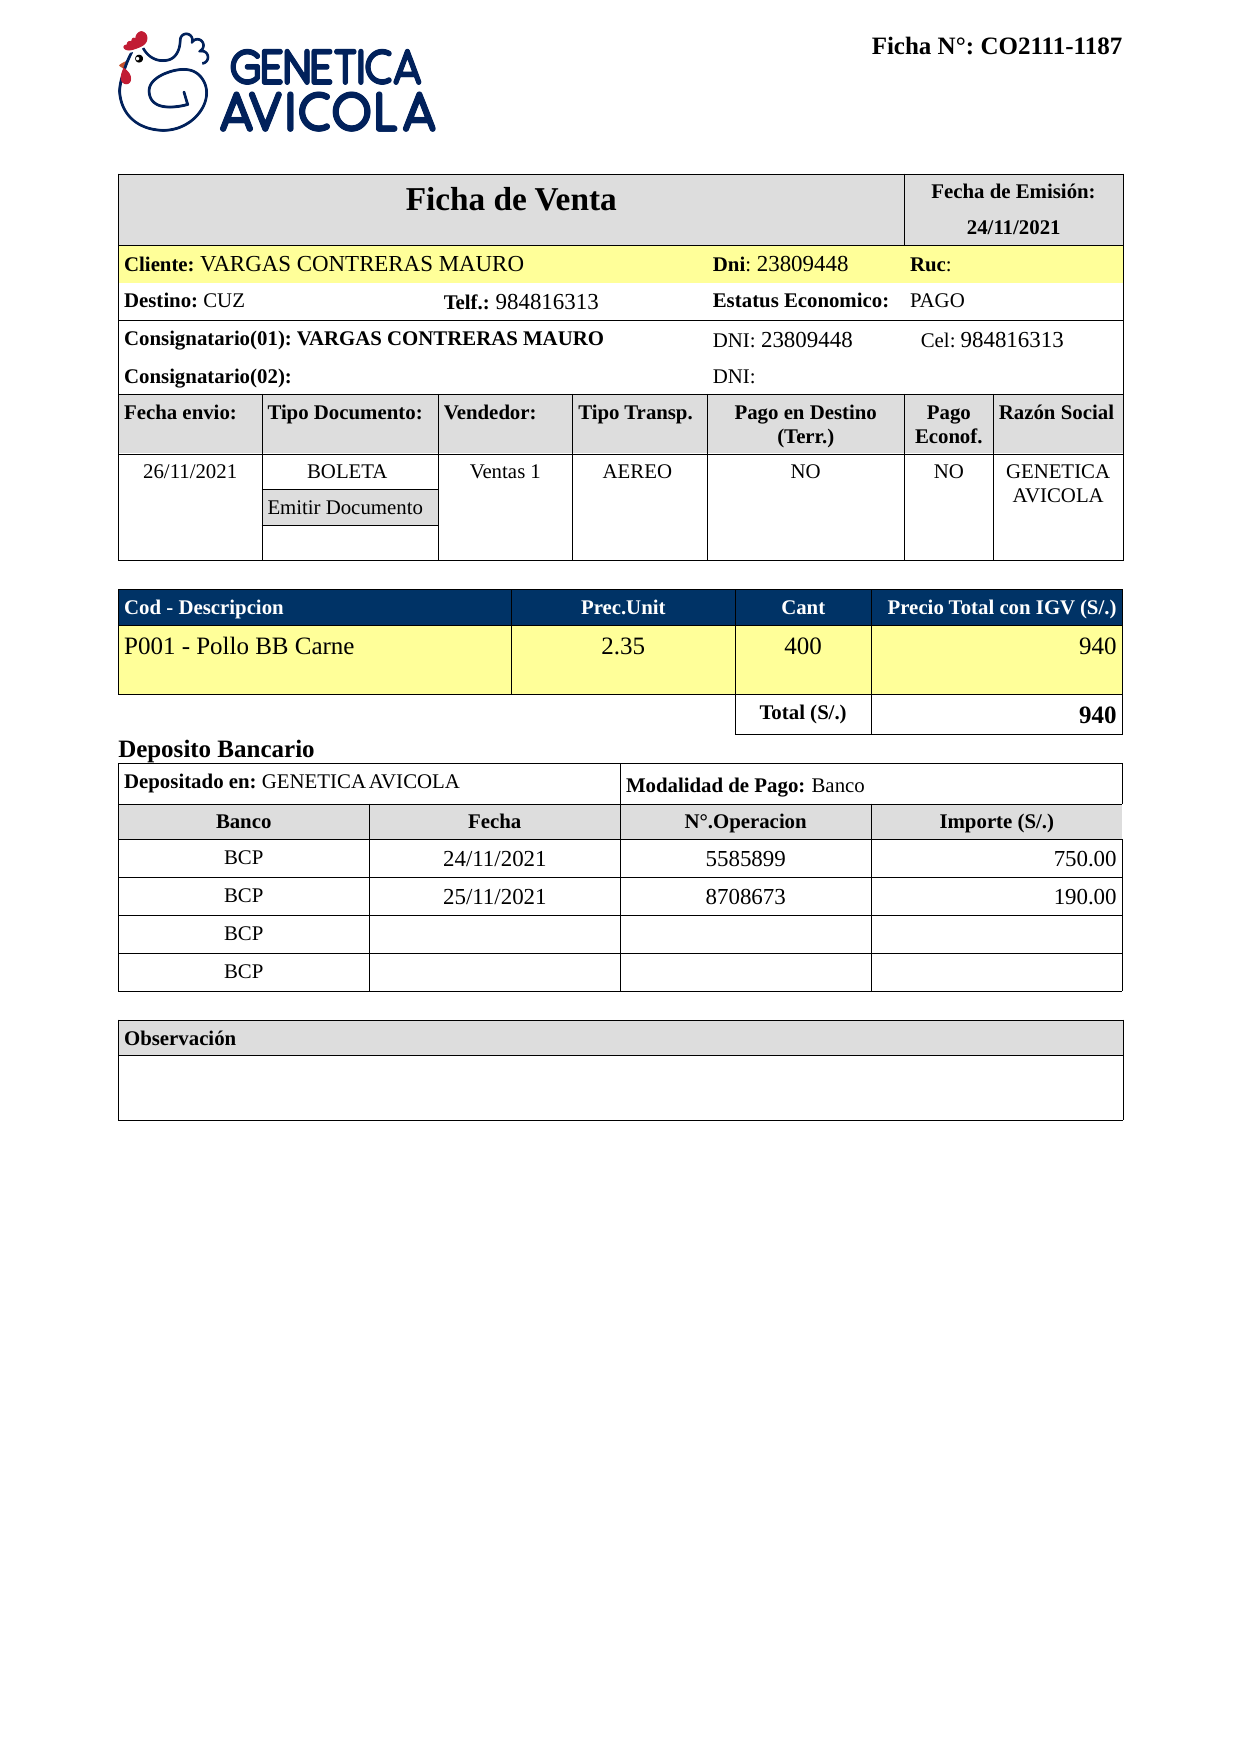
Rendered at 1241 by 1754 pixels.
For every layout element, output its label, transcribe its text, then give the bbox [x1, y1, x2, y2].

table_cell Total (S/.) [736, 695, 871, 734]
table_cell Estatus Economico: [707, 283, 904, 320]
table_cell AEREO [573, 455, 707, 560]
table_cell [511, 695, 735, 734]
table_cell Tipo Documento: [263, 395, 438, 453]
table_cell Ruc: [904, 246, 1123, 283]
text Deposito Bancario [118, 734, 1122, 763]
table_cell N°.Operacion [621, 805, 871, 839]
table_header Modalidad de Pago: Banco [621, 764, 1122, 803]
table_cell 24/11/2021 [905, 209, 1123, 245]
table_cell DNI: 23809448 [707, 321, 915, 358]
table_cell NO [708, 455, 904, 560]
table_cell BCP [119, 916, 369, 953]
table_cell DNI: [707, 358, 1123, 394]
table_cell NO [905, 455, 993, 560]
table_cell Importe (S/.) [872, 805, 1122, 839]
table_cell 190.00 [872, 878, 1122, 915]
table_cell [118, 695, 511, 734]
table_cell Emitir Documento [263, 490, 438, 525]
table_cell Dni: 23809448 [707, 246, 904, 283]
table_cell [621, 954, 871, 991]
table_cell Vendedor: [439, 395, 572, 453]
table_cell [119, 1056, 1123, 1119]
picture [118, 31, 436, 132]
table_cell [263, 526, 438, 560]
table_cell 26/11/2021 [119, 455, 262, 560]
table_cell BCP [119, 878, 369, 915]
table_cell BCP [119, 840, 369, 877]
table_header Prec.Unit [512, 590, 735, 625]
table_cell Telf.: 984816313 [438, 283, 707, 320]
table_cell Pago Econof. [905, 395, 993, 453]
table_cell [872, 954, 1122, 991]
table_cell Destino: CUZ [119, 283, 438, 320]
table_cell 8708673 [621, 878, 871, 915]
table_cell 750.00 [872, 840, 1122, 877]
table_cell Razón Social [994, 395, 1123, 453]
table_cell Banco [119, 805, 369, 839]
table_cell Fecha [370, 805, 620, 839]
table_cell BOLETA [263, 455, 438, 489]
table_cell P001 - Pollo BB Carne [119, 626, 511, 694]
table_cell Consignatario(01): VARGAS CONTRERAS MAURO [119, 321, 707, 358]
table_header Cod - Descripcion [119, 590, 511, 625]
table_cell 940 [872, 695, 1122, 734]
table_cell PAGO [904, 283, 1123, 320]
table_cell Cel: 984816313 [915, 321, 1123, 358]
table_cell BCP [119, 954, 369, 991]
table_header Depositado en: GENETICA AVICOLA [119, 764, 620, 803]
table_cell Pago en Destino (Terr.) [708, 395, 904, 453]
table_cell [872, 916, 1122, 953]
table_cell 25/11/2021 [370, 878, 620, 915]
table_header Ficha de Venta [119, 175, 904, 245]
table_cell 940 [872, 626, 1122, 694]
table_cell [370, 916, 620, 953]
table_cell Ventas 1 [439, 455, 572, 560]
table_cell Tipo Transp. [573, 395, 707, 453]
table_header Cant [736, 590, 871, 625]
table_header Observación [119, 1021, 1123, 1055]
table_cell 400 [736, 626, 871, 694]
table_cell 24/11/2021 [370, 840, 620, 877]
table_cell GENETICA AVICOLA [994, 455, 1123, 560]
table_cell Cliente: VARGAS CONTRERAS MAURO [119, 246, 707, 283]
table_cell [370, 954, 620, 991]
table_cell 2.35 [512, 626, 735, 694]
table_cell Consignatario(02): [119, 358, 707, 394]
table_header Precio Total con IGV (S/.) [872, 590, 1122, 625]
table_cell 5585899 [621, 840, 871, 877]
table_header Fecha de Emisión: [905, 175, 1123, 209]
table_cell Fecha envio: [119, 395, 262, 453]
table_cell [621, 916, 871, 953]
